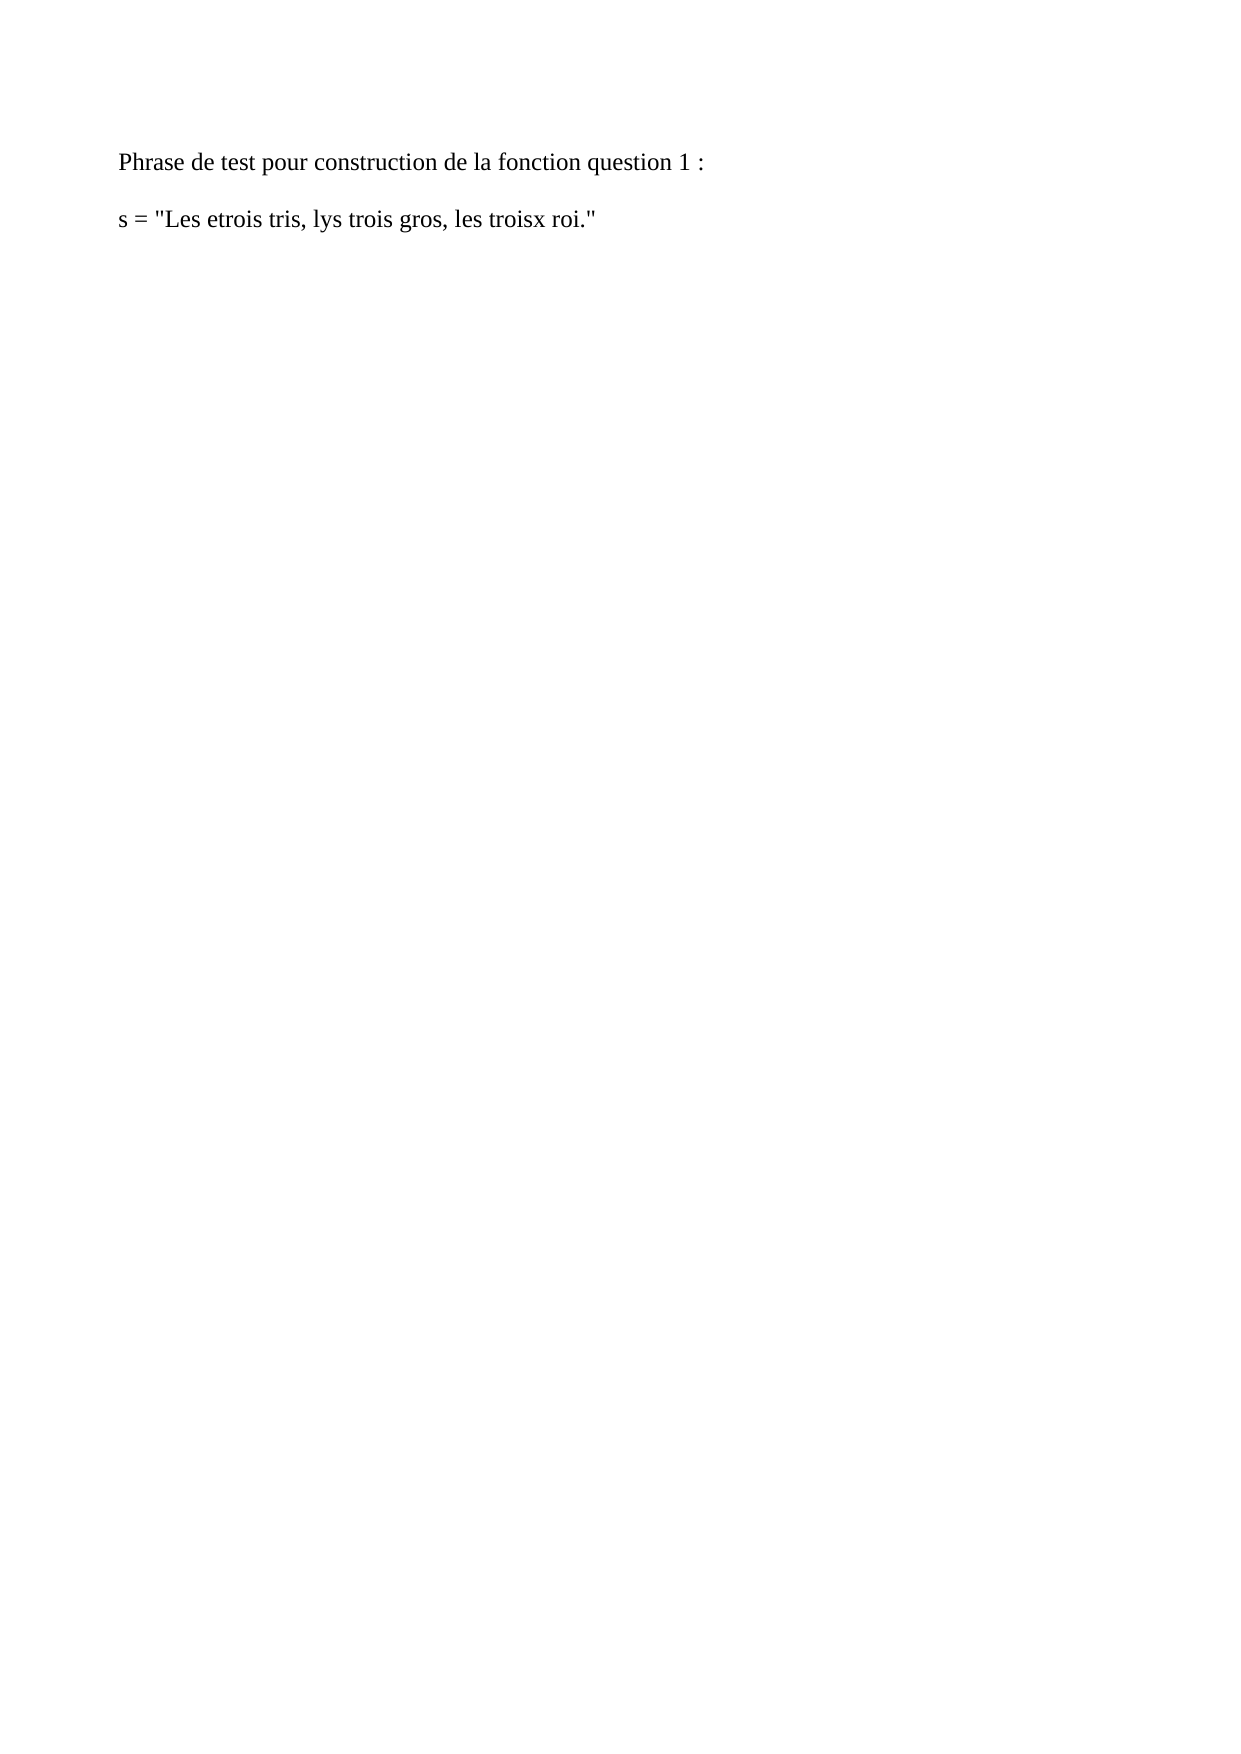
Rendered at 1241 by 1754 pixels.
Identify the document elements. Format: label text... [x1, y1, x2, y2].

text s = "Les etrois tris, lys trois gros, les troisx roi." [118, 204, 1122, 233]
text Phrase de test pour construction de la fonction question 1 : [118, 147, 1122, 176]
